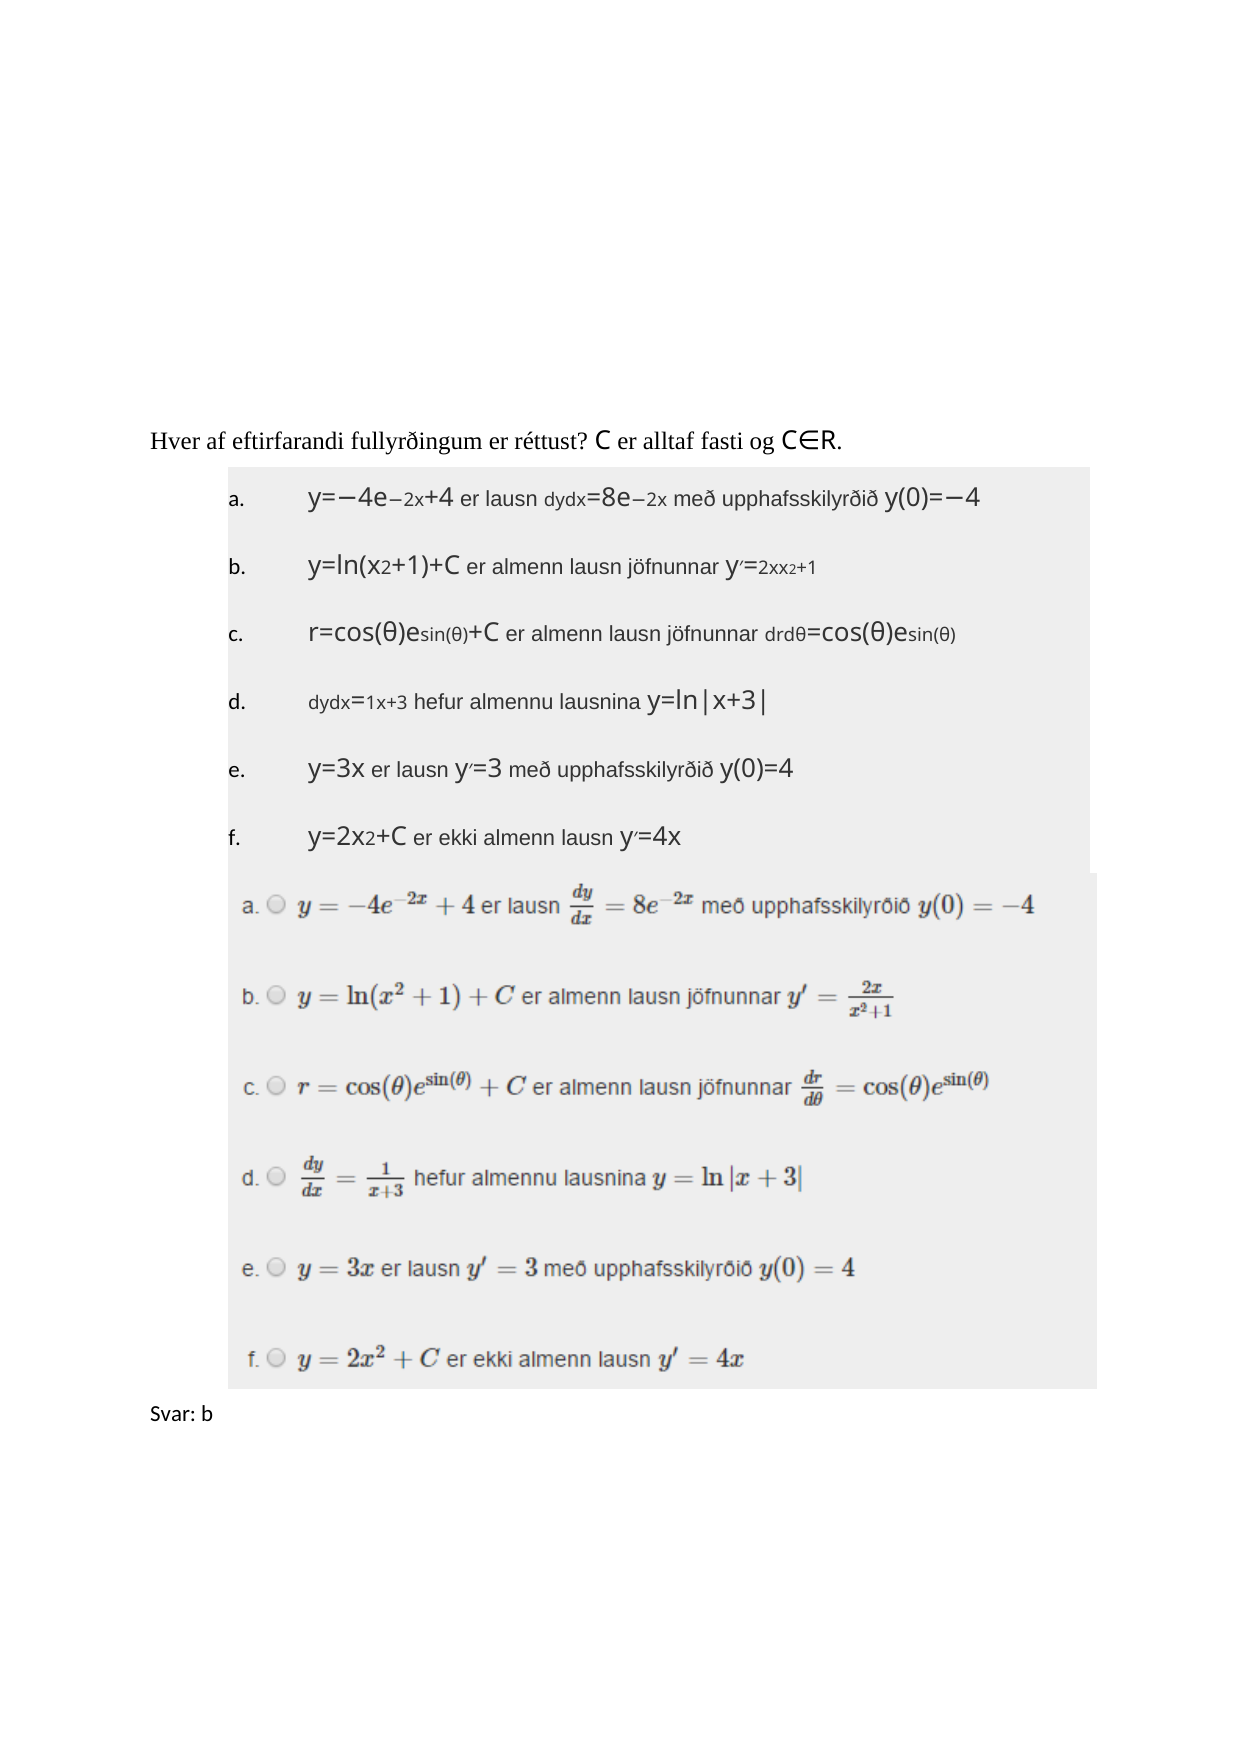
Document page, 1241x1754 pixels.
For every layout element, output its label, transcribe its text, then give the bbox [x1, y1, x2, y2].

text Svar: b [150, 1399, 1090, 1427]
list r=cos(θ)esin(θ)+C er almenn lausn jöfnunnar drdθ=cos(θ)esin(θ) [228, 603, 1090, 649]
list y=2x2+C er ekki almenn lausn y′=4x [228, 806, 1090, 853]
list dydx=1x+3 hefur almennu lausnina y=ln|x+3| [228, 670, 1090, 717]
text Hver af eftirfarandi fullyrðingum er réttust? C er alltaf fasti og C∈R. [150, 421, 1090, 457]
list y=ln(x2+1)+C er almenn lausn jöfnunnar y′=2xx2+1 [228, 535, 1090, 582]
list y=3x er lausn y′=3 með upphafsskilyrðið y(0)=4 [228, 738, 1090, 785]
list y=−4e−2x+4 er lausn dydx=8e−2x með upphafsskilyrðið y(0)=−4 [228, 467, 1090, 514]
